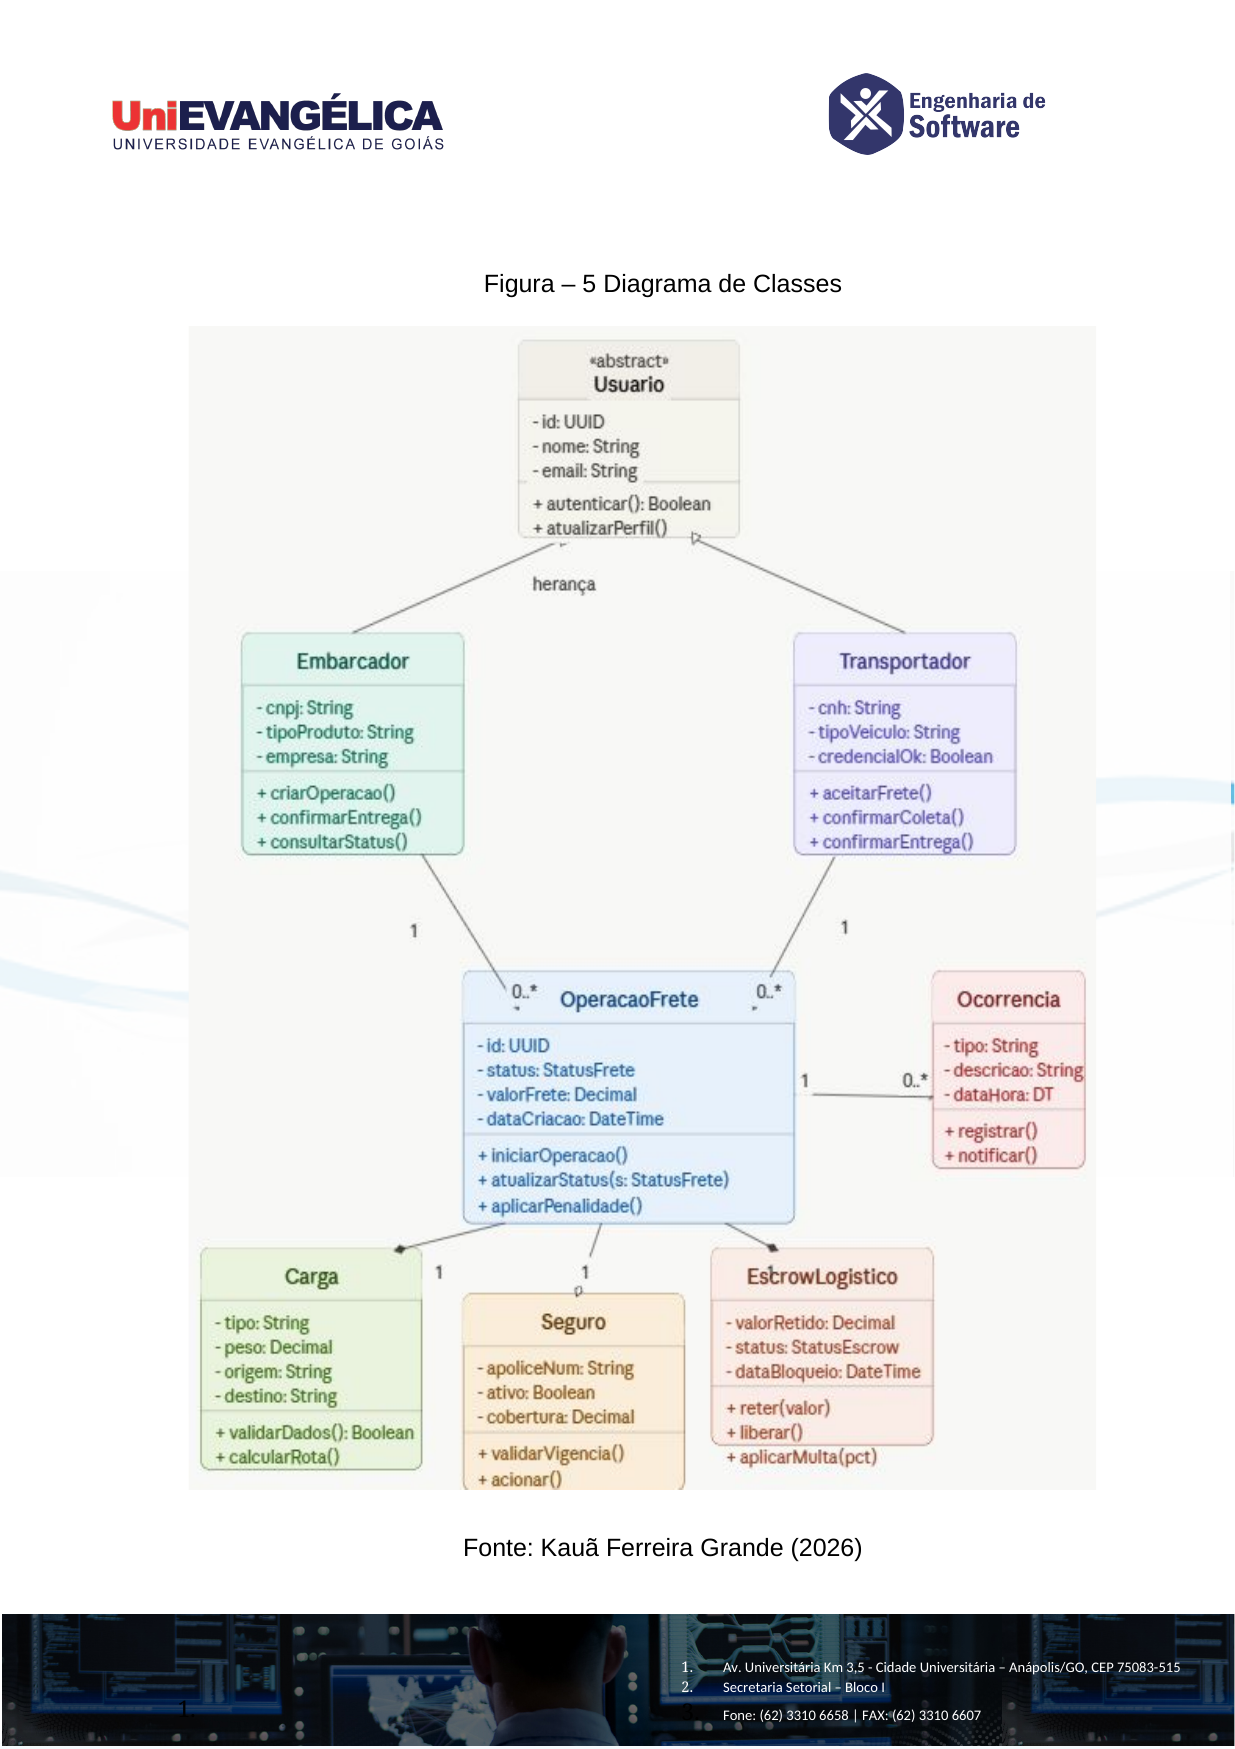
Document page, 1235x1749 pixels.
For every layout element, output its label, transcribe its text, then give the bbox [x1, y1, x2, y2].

list Fonte: Kauã Ferreira Grande (2026) [177, 327, 1107, 1561]
picture [828, 73, 1046, 155]
picture [188, 326, 1097, 1490]
table_cell [1230, 571, 1235, 1177]
picture [112, 93, 445, 154]
list Figura – 5 Diagrama de Classes [177, 269, 1107, 298]
picture [2, 1614, 1235, 1746]
